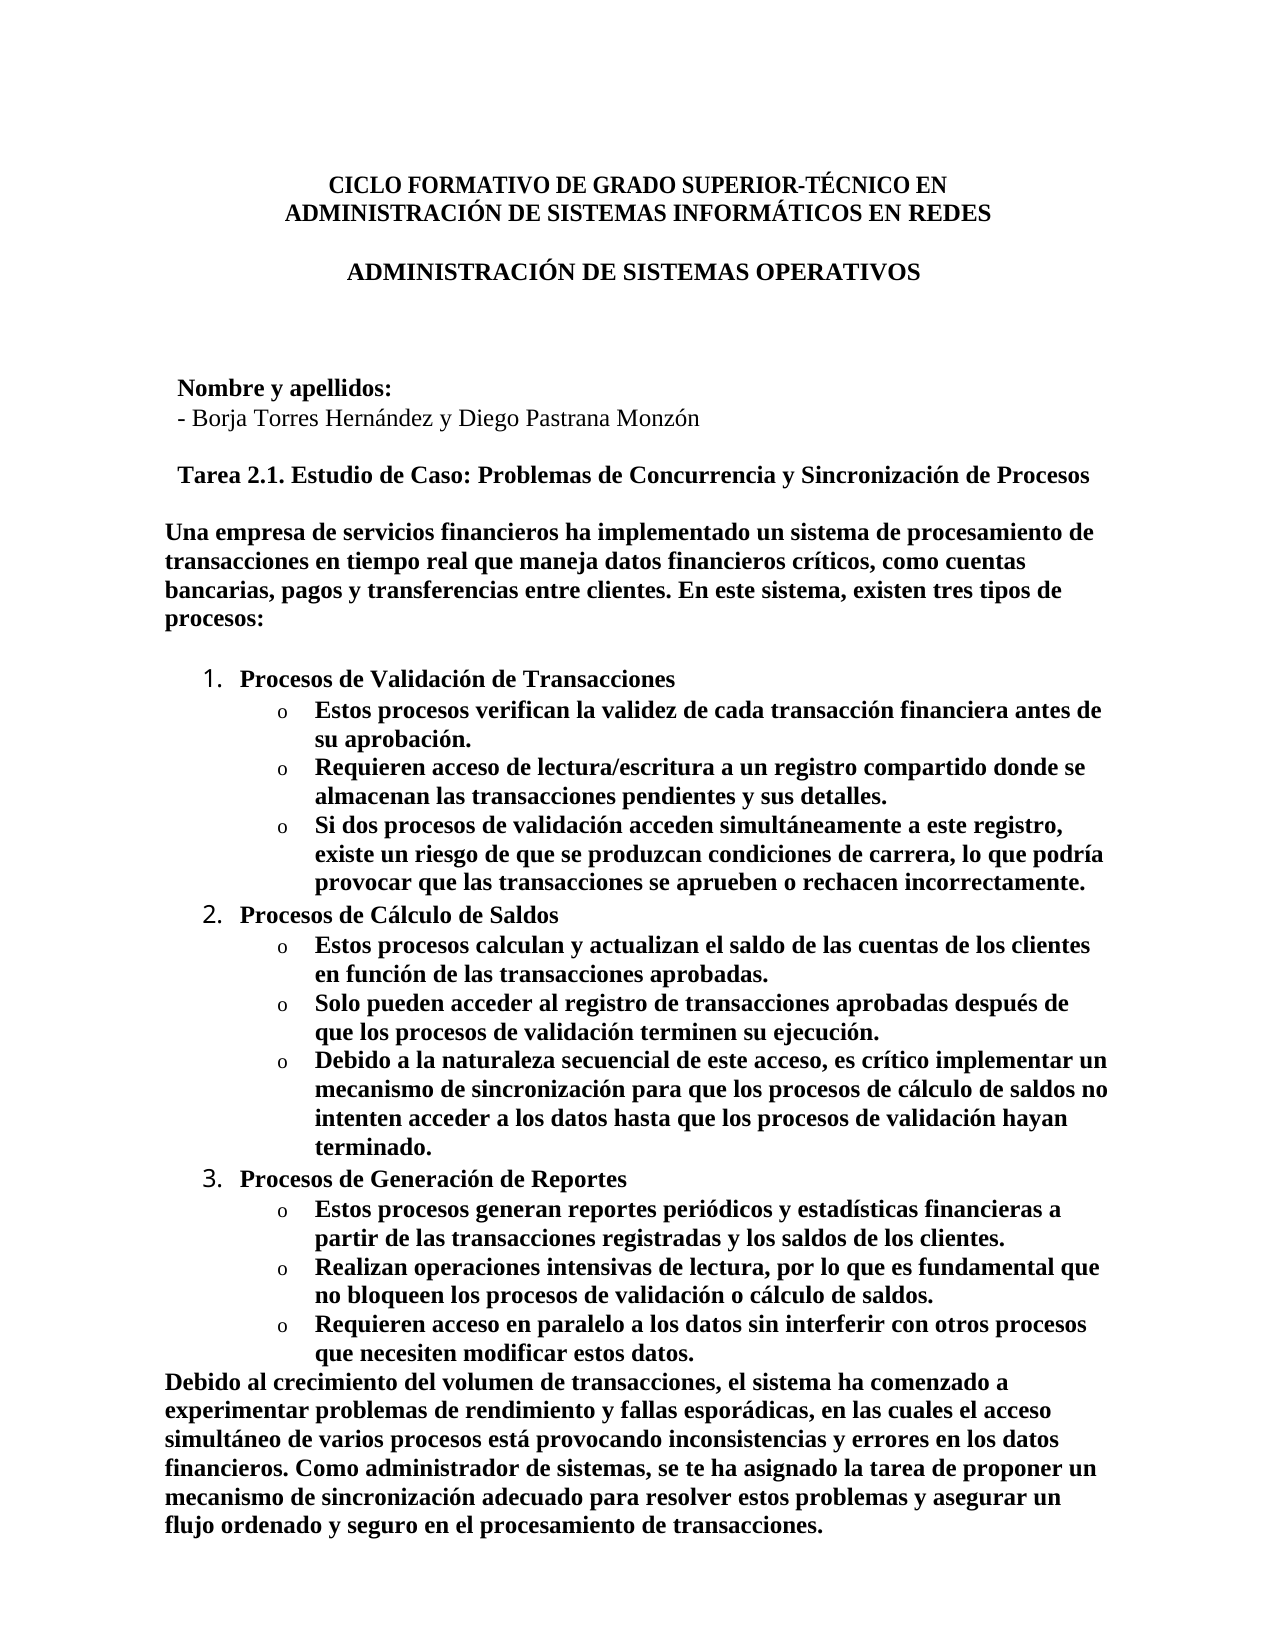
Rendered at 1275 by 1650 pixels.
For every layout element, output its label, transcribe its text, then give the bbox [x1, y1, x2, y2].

text Debido al crecimiento del volumen de transacciones, el sistema ha comenzado a experimentar problemas de rendimiento y fallas esporádicas, en las cuales el acceso simultáneo de varios procesos está provocando inconsistencias y errores en los datos financieros. Como administrador de sistemas, se te ha asignado la tarea de proponer un mecanismo de sincronización adecuado para resolver estos problemas y asegurar un flujo ordenado y seguro en el procesamiento de transacciones. [164, 1367, 1108, 1539]
text Una empresa de servicios financieros ha implementado un sistema de procesamiento de transacciones en tiempo real que maneja datos financieros críticos, como cuentas bancarias, pagos y transferencias entre clientes. En este sistema, existen tres tipos de procesos: [164, 517, 1108, 632]
subtitle ADMINISTRACIÓN DE SISTEMAS OPERATIVOS [250, 257, 1018, 286]
list Procesos de Validación de Transacciones [202, 661, 1108, 695]
list Estos procesos verifican la validez de cada transacción financiera antes de su aprobación. [277, 695, 1108, 752]
list Realizan operaciones intensivas de lectura, por lo que es fundamental que no bloqueen los procesos de validación o cálculo de saldos. [277, 1252, 1108, 1309]
list Requieren acceso en paralelo a los datos sin interferir con otros procesos que necesiten modificar estos datos. [277, 1309, 1108, 1367]
list Estos procesos generan reportes periódicos y estadísticas financieras a partir de las transacciones registradas y los saldos de los clientes. [277, 1194, 1108, 1252]
list Debido a la naturaleza secuencial de este acceso, es crítico implementar un mecanismo de sincronización para que los procesos de cálculo de saldos no intenten acceder a los datos hasta que los procesos de validación hayan terminado. [277, 1045, 1108, 1160]
list Procesos de Generación de Reportes [202, 1160, 1108, 1194]
list Solo pueden acceder al registro de transacciones aprobadas después de que los procesos de validación terminen su ejecución. [277, 988, 1108, 1045]
list Si dos procesos de validación acceden simultáneamente a este registro, existe un riesgo de que se produzcan condiciones de carrera, lo que podría provocar que las transacciones se aprueben o rechacen incorrectamente. [277, 810, 1108, 896]
list Procesos de Cálculo de Saldos [202, 896, 1108, 930]
subtitle Tarea 2.1. Estudio de Caso: Problemas de Concurrencia y Sincronización de Procesos [177, 460, 1108, 488]
list Estos procesos calculan y actualizan el saldo de las cuentas de los clientes en función de las transacciones aprobadas. [277, 930, 1108, 988]
subtitle - Borja Torres Hernández y Diego Pastrana Monzón [177, 403, 1108, 431]
subtitle Nombre y apellidos: [177, 373, 1108, 402]
list Requieren acceso de lectura/escritura a un registro compartido donde se almacenan las transacciones pendientes y sus detalles. [277, 752, 1108, 810]
text CICLO FORMATIVO DE GRADO SUPERIOR-TÉCNICO EN ADMINISTRACIÓN DE SISTEMAS INFORMÁTICOS EN REDES [258, 170, 1018, 227]
